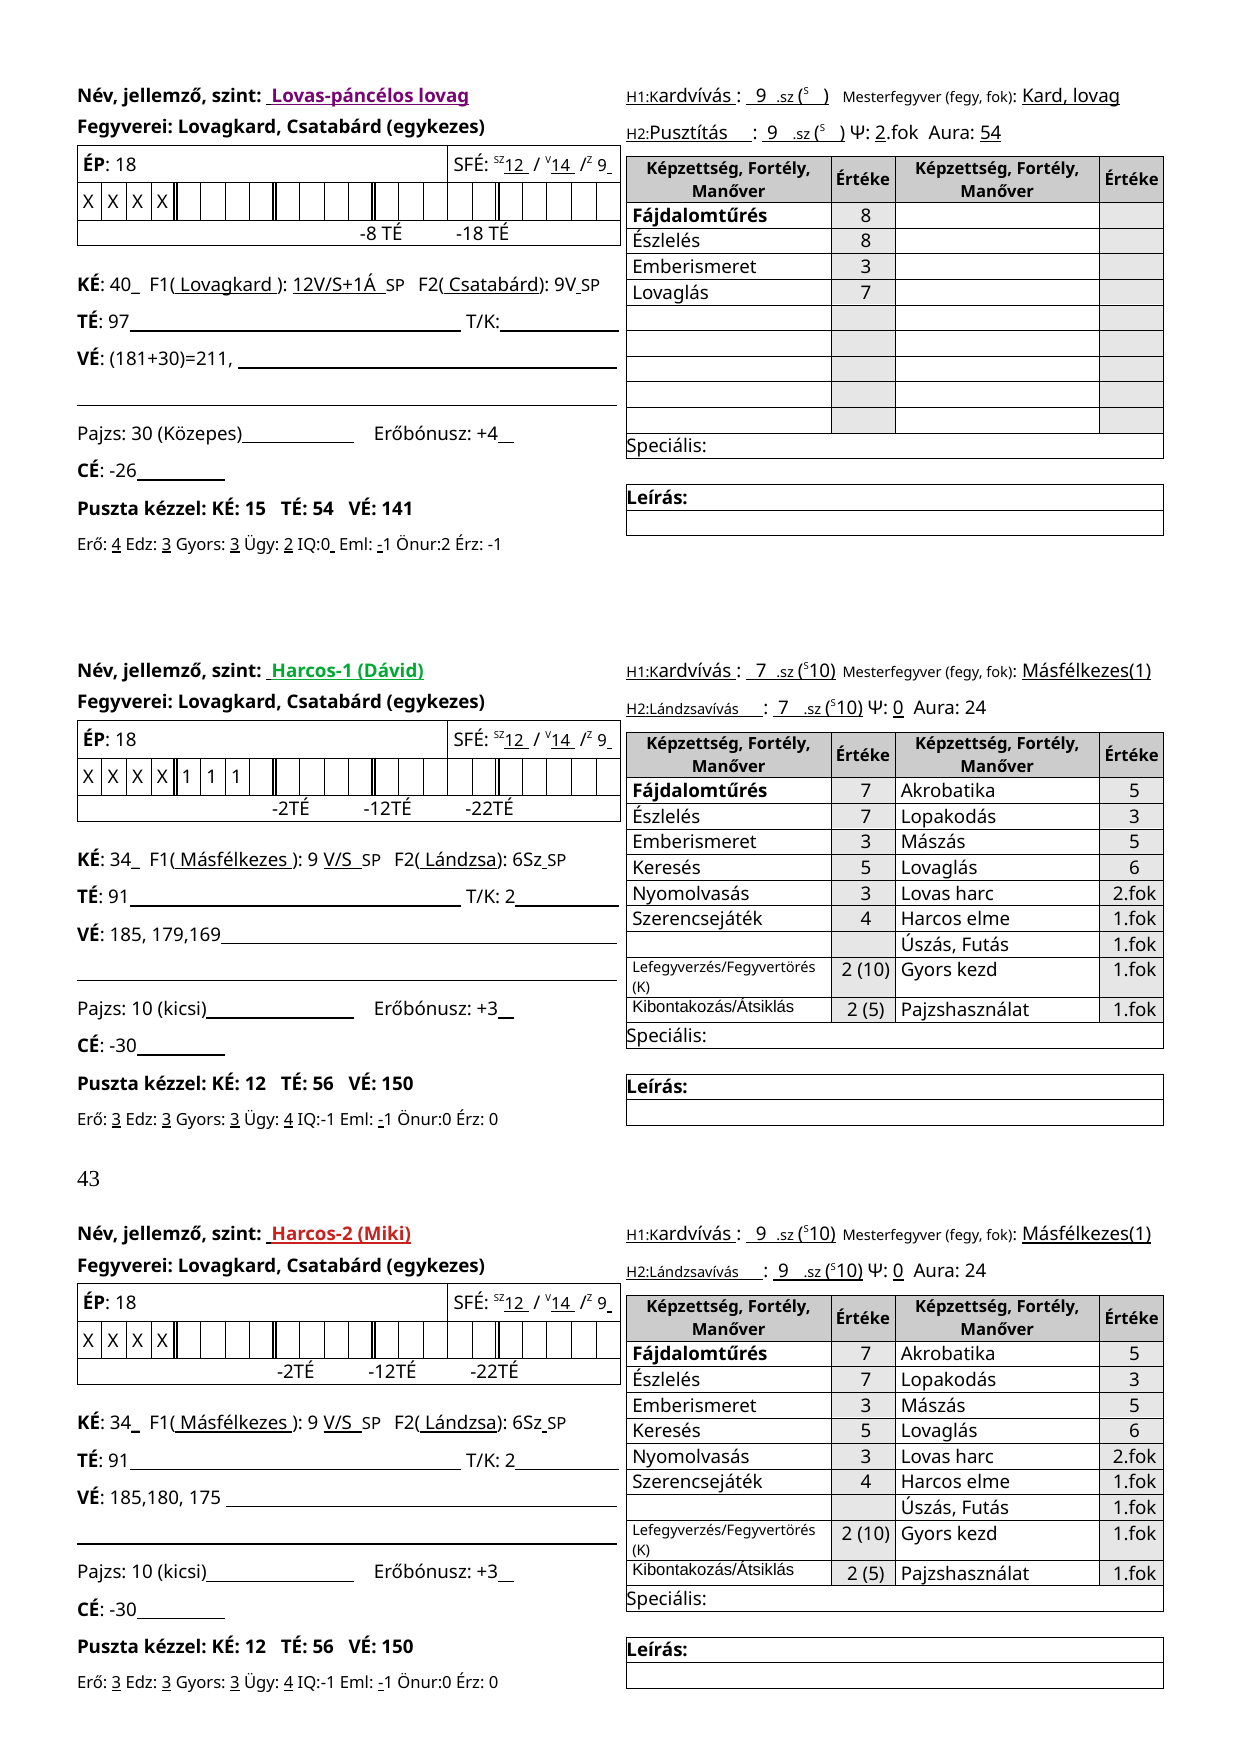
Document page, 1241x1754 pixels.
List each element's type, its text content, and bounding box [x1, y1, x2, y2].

table_cell [178, 1322, 200, 1358]
table_cell [832, 408, 895, 433]
table_cell [832, 932, 895, 957]
text Puszta kézzel: KÉ: 12 TÉ: 56 VÉ: 150 [77, 1633, 620, 1659]
table_cell [523, 183, 546, 220]
table_cell 5 [1100, 778, 1163, 803]
table_cell Lovas harc [896, 881, 1099, 905]
table_cell [896, 357, 1099, 381]
table_header Képzettség, Fortély, Manőver [627, 733, 831, 777]
table_cell 5 [1100, 1342, 1163, 1366]
table_cell [523, 759, 546, 795]
text H2:Lándzsavívás : 9 .sz (S10) Ψ: 0 Aura: 24 [626, 1258, 1163, 1283]
table_cell [277, 1322, 299, 1358]
table_cell [1100, 254, 1163, 279]
table_cell Speciális: [627, 1023, 1163, 1048]
table_cell 7 [832, 1367, 895, 1392]
table_cell 7 [832, 280, 895, 304]
table_cell [448, 1322, 472, 1358]
text Név, jellemző, szint: Harcos-1 (Dávid) [77, 657, 620, 683]
table_cell [627, 1495, 831, 1520]
table_cell [627, 1663, 1163, 1688]
table_cell 3 [1100, 1367, 1163, 1392]
text VÉ: 185, 179,169 [77, 921, 620, 946]
text Fegyverei: Lovagkard, Csatabárd (egykezes) [77, 113, 620, 139]
table_cell [896, 306, 1099, 330]
text Erő: 3 Edz: 3 Gyors: 3 Ügy: 4 IQ:-1 Eml: -1 Önur:0 Érz: 0 [77, 1107, 620, 1130]
table_cell Mászás [896, 1393, 1099, 1417]
table_cell [376, 759, 398, 795]
table_cell Speciális: [627, 1586, 1163, 1611]
table_cell Lovaglás [627, 280, 831, 304]
table_cell [547, 759, 571, 795]
table_cell [1100, 229, 1163, 253]
table_cell X [152, 1322, 173, 1358]
table_cell 3 [1100, 804, 1163, 828]
text 43 [77, 1165, 1163, 1192]
table_cell [572, 759, 596, 795]
table_cell 1 [201, 759, 225, 795]
table_cell 7 [832, 778, 895, 803]
table_header Leírás: [627, 1075, 1163, 1099]
table_cell [178, 183, 200, 220]
table_cell [832, 357, 895, 381]
table_header Képzettség, Fortély, Manőver [896, 157, 1099, 202]
table_cell 1 [178, 759, 200, 795]
table_header Értéke [1100, 157, 1163, 202]
table_cell Lopakodás [896, 1367, 1099, 1392]
table_cell Harcos elme [896, 1470, 1099, 1494]
table_header ÉP: 18 [78, 721, 447, 758]
table_cell [500, 759, 522, 795]
text TÉ: 91 T/K: 2 [77, 1447, 620, 1472]
table_cell [572, 1322, 596, 1358]
table_cell -8 TÉ -18 TÉ [78, 221, 620, 245]
table_cell 4 [832, 1470, 895, 1494]
table_cell 8 [832, 229, 895, 253]
table_cell [424, 1322, 447, 1358]
table_header ÉP: 18 [78, 1284, 447, 1321]
table_cell 7 [832, 1342, 895, 1366]
table_cell [896, 254, 1099, 279]
table_cell [300, 759, 324, 795]
table_cell [349, 1322, 371, 1358]
table_cell Lovas harc [896, 1444, 1099, 1469]
table_cell [424, 759, 447, 795]
table_cell [349, 759, 371, 795]
table_cell X [102, 183, 126, 220]
table_cell [226, 183, 249, 220]
table_cell 3 [832, 881, 895, 905]
table_cell Fájdalomtűrés [627, 1342, 831, 1366]
table_header Képzettség, Fortély, Manőver [627, 1296, 831, 1341]
table_cell [627, 1100, 1163, 1125]
table_cell 2 (10) [832, 958, 895, 997]
table_cell 1.fok [1100, 1521, 1163, 1560]
table_cell [1100, 382, 1163, 407]
table_cell X [152, 183, 173, 220]
table_header SFÉ: SZ12 / V14 /Z 9 [448, 721, 620, 758]
text Pajzs: 10 (kicsi) Erőbónusz: +3 [77, 996, 620, 1021]
table_cell [1100, 331, 1163, 356]
table_cell [300, 1322, 324, 1358]
table_cell Speciális: [627, 434, 1163, 458]
table_cell [349, 183, 371, 220]
table_cell [1100, 408, 1163, 433]
table_cell X [102, 759, 126, 795]
table_cell X [127, 759, 151, 795]
table_cell [627, 511, 1163, 535]
table_cell [896, 382, 1099, 407]
table_cell [597, 759, 620, 795]
text Puszta kézzel: KÉ: 12 TÉ: 56 VÉ: 150 [77, 1070, 620, 1096]
table_cell 1.fok [1100, 1495, 1163, 1520]
table_cell Lefegyverzés/Fegyvertörés (K) [627, 958, 831, 997]
table_cell [572, 183, 596, 220]
table_cell [896, 280, 1099, 304]
table_cell Keresés [627, 855, 831, 880]
table_cell [325, 759, 348, 795]
table_cell [896, 203, 1099, 228]
table_cell Akrobatika [896, 1342, 1099, 1366]
table_cell [473, 183, 495, 220]
table_cell 5 [832, 1419, 895, 1443]
table_cell [832, 382, 895, 407]
table_cell 1.fok [1100, 998, 1163, 1022]
table_cell 6 [1100, 855, 1163, 880]
text Név, jellemző, szint: Lovas-páncélos lovag [77, 82, 620, 107]
table_cell Akrobatika [896, 778, 1099, 803]
text TÉ: 97 T/K: [77, 308, 620, 334]
table_cell Fájdalomtűrés [627, 778, 831, 803]
table_cell Pajzshasználat [896, 1561, 1099, 1585]
table_header Képzettség, Fortély, Manőver [896, 733, 1099, 777]
text KÉ: 40_ F1( Lovagkard ): 12V/S+1Á SP F2( Csatabárd): 9V SP [77, 271, 620, 297]
table_cell [896, 331, 1099, 356]
table_cell 7 [832, 804, 895, 828]
table_cell Gyors kezd [896, 958, 1099, 997]
table_cell Gyors kezd [896, 1521, 1099, 1560]
table_header Leírás: [627, 485, 1163, 509]
table_cell [1100, 306, 1163, 330]
table_cell X [78, 183, 101, 220]
text Név, jellemző, szint: Harcos-2 (Miki) [77, 1220, 620, 1246]
table_cell Mászás [896, 830, 1099, 854]
table_cell Észlelés [627, 1367, 831, 1392]
table_cell 3 [832, 830, 895, 854]
table_cell -2TÉ -12TÉ -22TÉ [78, 796, 620, 821]
table_cell [627, 382, 831, 407]
table_cell 1.fok [1100, 932, 1163, 957]
text CÉ: -30 [77, 1596, 620, 1622]
table_cell 2.fok [1100, 1444, 1163, 1469]
table_cell [300, 183, 324, 220]
table_cell X [102, 1322, 126, 1358]
table_cell [277, 183, 299, 220]
table_cell [226, 1322, 249, 1358]
table_cell 3 [832, 254, 895, 279]
table_cell [473, 1322, 495, 1358]
table_cell Kibontakozás/Átsiklás [627, 1561, 831, 1585]
table_cell Keresés [627, 1419, 831, 1443]
table_cell [1100, 280, 1163, 304]
table_cell [1100, 203, 1163, 228]
text Erő: 4 Edz: 3 Gyors: 3 Ügy: 2 IQ:0 Eml: -1 Önur:2 Érz: -1 [77, 532, 620, 555]
text Pajzs: 10 (kicsi) Erőbónusz: +3 [77, 1559, 620, 1584]
table_cell [399, 1322, 423, 1358]
text H1:Kardvívás : 7 .sz (S10) Mesterfegyver (fegy, fok): Másfélkezes(1) [626, 657, 1163, 683]
table_cell [627, 408, 831, 433]
table_cell X [78, 1322, 101, 1358]
table_cell 2.fok [1100, 881, 1163, 905]
text VÉ: (181+30)=211, [77, 346, 620, 371]
table_cell [627, 357, 831, 381]
text Fegyverei: Lovagkard, Csatabárd (egykezes) [77, 689, 620, 714]
text TÉ: 91 T/K: 2 [77, 884, 620, 909]
table_cell [448, 759, 472, 795]
table_cell Szerencsejáték [627, 1470, 831, 1494]
table_cell [627, 306, 831, 330]
table_cell [500, 183, 522, 220]
table_header Értéke [832, 1296, 895, 1341]
text Puszta kézzel: KÉ: 15 TÉ: 54 VÉ: 141 [77, 495, 620, 520]
table_cell 6 [1100, 1419, 1163, 1443]
table_header Leírás: [627, 1638, 1163, 1662]
table_cell 1.fok [1100, 1470, 1163, 1494]
table_cell [376, 183, 398, 220]
table_cell [399, 759, 423, 795]
table_cell Emberismeret [627, 254, 831, 279]
table_cell Észlelés [627, 804, 831, 828]
table_cell 1.fok [1100, 958, 1163, 997]
table_cell [1100, 357, 1163, 381]
table_header Értéke [1100, 733, 1163, 777]
table_cell 3 [832, 1393, 895, 1417]
table_cell Lovaglás [896, 1419, 1099, 1443]
table_cell [896, 229, 1099, 253]
table_cell 1.fok [1100, 1561, 1163, 1585]
table_cell 2 (5) [832, 1561, 895, 1585]
table_cell 2 (5) [832, 998, 895, 1022]
table_header SFÉ: SZ12 / V14 /Z 9 [448, 146, 620, 182]
text H2:Pusztítás : 9 .sz (S ) Ψ: 2.fok Aura: 54 [626, 119, 1163, 145]
table_cell [627, 932, 831, 957]
table_cell Lopakodás [896, 804, 1099, 828]
table_cell [277, 759, 299, 795]
table_cell [832, 1495, 895, 1520]
table_cell Úszás, Futás [896, 1495, 1099, 1520]
table_cell [523, 1322, 546, 1358]
table_cell Fájdalomtűrés [627, 203, 831, 228]
table_cell Nyomolvasás [627, 1444, 831, 1469]
table_header ÉP: 18 [78, 146, 447, 182]
table_cell 1.fok [1100, 906, 1163, 931]
table_cell Kibontakozás/Átsiklás [627, 998, 831, 1022]
table_cell [250, 1322, 272, 1358]
table_cell 5 [832, 855, 895, 880]
table_cell [597, 183, 620, 220]
table_header Értéke [832, 157, 895, 202]
table_cell [832, 331, 895, 356]
table_cell Pajzshasználat [896, 998, 1099, 1022]
text KÉ: 34_ F1( Másfélkezes ): 9 V/S SP F2( Lándzsa): 6Sz SP [77, 1409, 620, 1435]
table_cell X [127, 183, 151, 220]
table_cell [627, 331, 831, 356]
text H2:Lándzsavívás : 7 .sz (S10) Ψ: 0 Aura: 24 [626, 694, 1163, 720]
table_cell 5 [1100, 1393, 1163, 1417]
text VÉ: 185,180, 175 [77, 1484, 620, 1510]
table_cell [424, 183, 447, 220]
table_cell 5 [1100, 830, 1163, 854]
table_cell [597, 1322, 620, 1358]
table_cell [325, 1322, 348, 1358]
table_cell [325, 183, 348, 220]
table_cell Szerencsejáték [627, 906, 831, 931]
table_header SFÉ: SZ12 / V14 /Z 9 [448, 1284, 620, 1321]
text H1:Kardvívás : 9 .sz (S ) Mesterfegyver (fegy, fok): Kard, lovag [626, 82, 1163, 107]
table_cell [500, 1322, 522, 1358]
table_cell [376, 1322, 398, 1358]
table_cell 2 (10) [832, 1521, 895, 1560]
table_cell 1 [226, 759, 249, 795]
table_cell Emberismeret [627, 830, 831, 854]
text CÉ: -26 [77, 457, 620, 483]
table_cell [399, 183, 423, 220]
table_cell Észlelés [627, 229, 831, 253]
table_cell [473, 759, 495, 795]
table_cell 4 [832, 906, 895, 931]
table_header Értéke [832, 733, 895, 777]
table_cell Úszás, Futás [896, 932, 1099, 957]
table_cell [832, 306, 895, 330]
table_cell Nyomolvasás [627, 881, 831, 905]
table_cell [547, 1322, 571, 1358]
text CÉ: -30 [77, 1033, 620, 1058]
table_cell [448, 183, 472, 220]
text Fegyverei: Lovagkard, Csatabárd (egykezes) [77, 1252, 620, 1277]
table_cell Lefegyverzés/Fegyvertörés (K) [627, 1521, 831, 1560]
table_cell -2TÉ -12TÉ -22TÉ [78, 1359, 620, 1384]
table_cell 3 [832, 1444, 895, 1469]
table_cell Emberismeret [627, 1393, 831, 1417]
table_cell [201, 1322, 225, 1358]
table_cell Lovaglás [896, 855, 1099, 880]
table_cell X [152, 759, 173, 795]
table_cell Harcos elme [896, 906, 1099, 931]
text Pajzs: 30 (Közepes) Erőbónusz: +4 [77, 420, 620, 446]
table_cell [547, 183, 571, 220]
table_cell X [127, 1322, 151, 1358]
table_header Képzettség, Fortély, Manőver [896, 1296, 1099, 1341]
table_cell [896, 408, 1099, 433]
text H1:Kardvívás : 9 .sz (S10) Mesterfegyver (fegy, fok): Másfélkezes(1) [626, 1220, 1163, 1246]
table_cell [201, 183, 225, 220]
table_header Képzettség, Fortély, Manőver [627, 157, 831, 202]
table_cell [250, 183, 272, 220]
table_header Értéke [1100, 1296, 1163, 1341]
text Erő: 3 Edz: 3 Gyors: 3 Ügy: 4 IQ:-1 Eml: -1 Önur:0 Érz: 0 [77, 1671, 620, 1693]
table_cell [250, 759, 272, 795]
table_cell X [78, 759, 101, 795]
table_cell 8 [832, 203, 895, 228]
text KÉ: 34_ F1( Másfélkezes ): 9 V/S SP F2( Lándzsa): 6Sz SP [77, 846, 620, 872]
